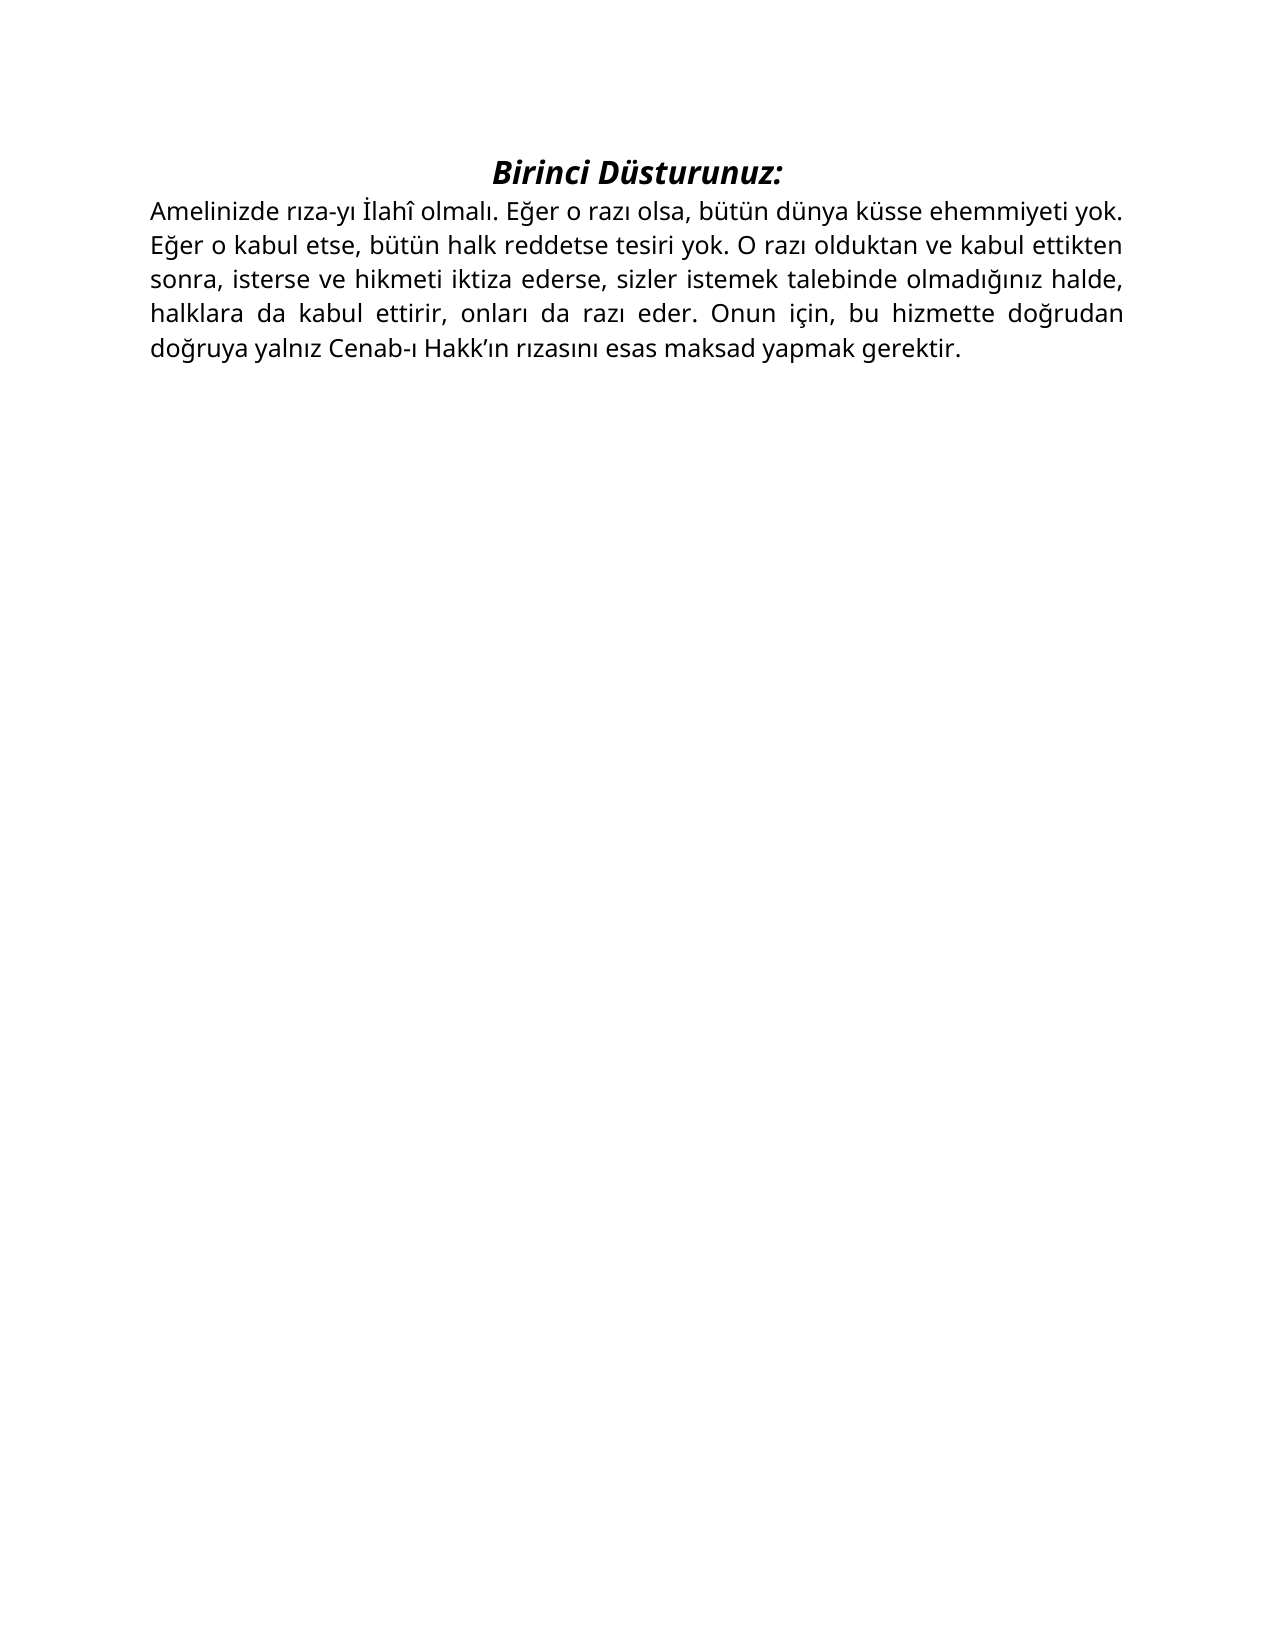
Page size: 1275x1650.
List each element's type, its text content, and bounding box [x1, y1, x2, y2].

text Amelinizde rıza-yı İlahî olmalı. Eğer o razı olsa, bütün dünya küsse ehemmiyeti yok. Eğer o kabul etse, bütün halk reddetse tesiri yok. O razı olduktan ve kabul ettikten sonra, isterse ve hikmeti iktiza ederse, sizler istemek talebinde olmadığınız halde, halklara da kabul ettirir, onları da razı eder. Onun için, bu hizmette doğrudan doğruya yalnız Cenab-ı Hakk’ın rızasını esas maksad yapmak gerektir. [150, 194, 1125, 364]
subtitle Birinci Düsturunuz: [150, 150, 1125, 194]
